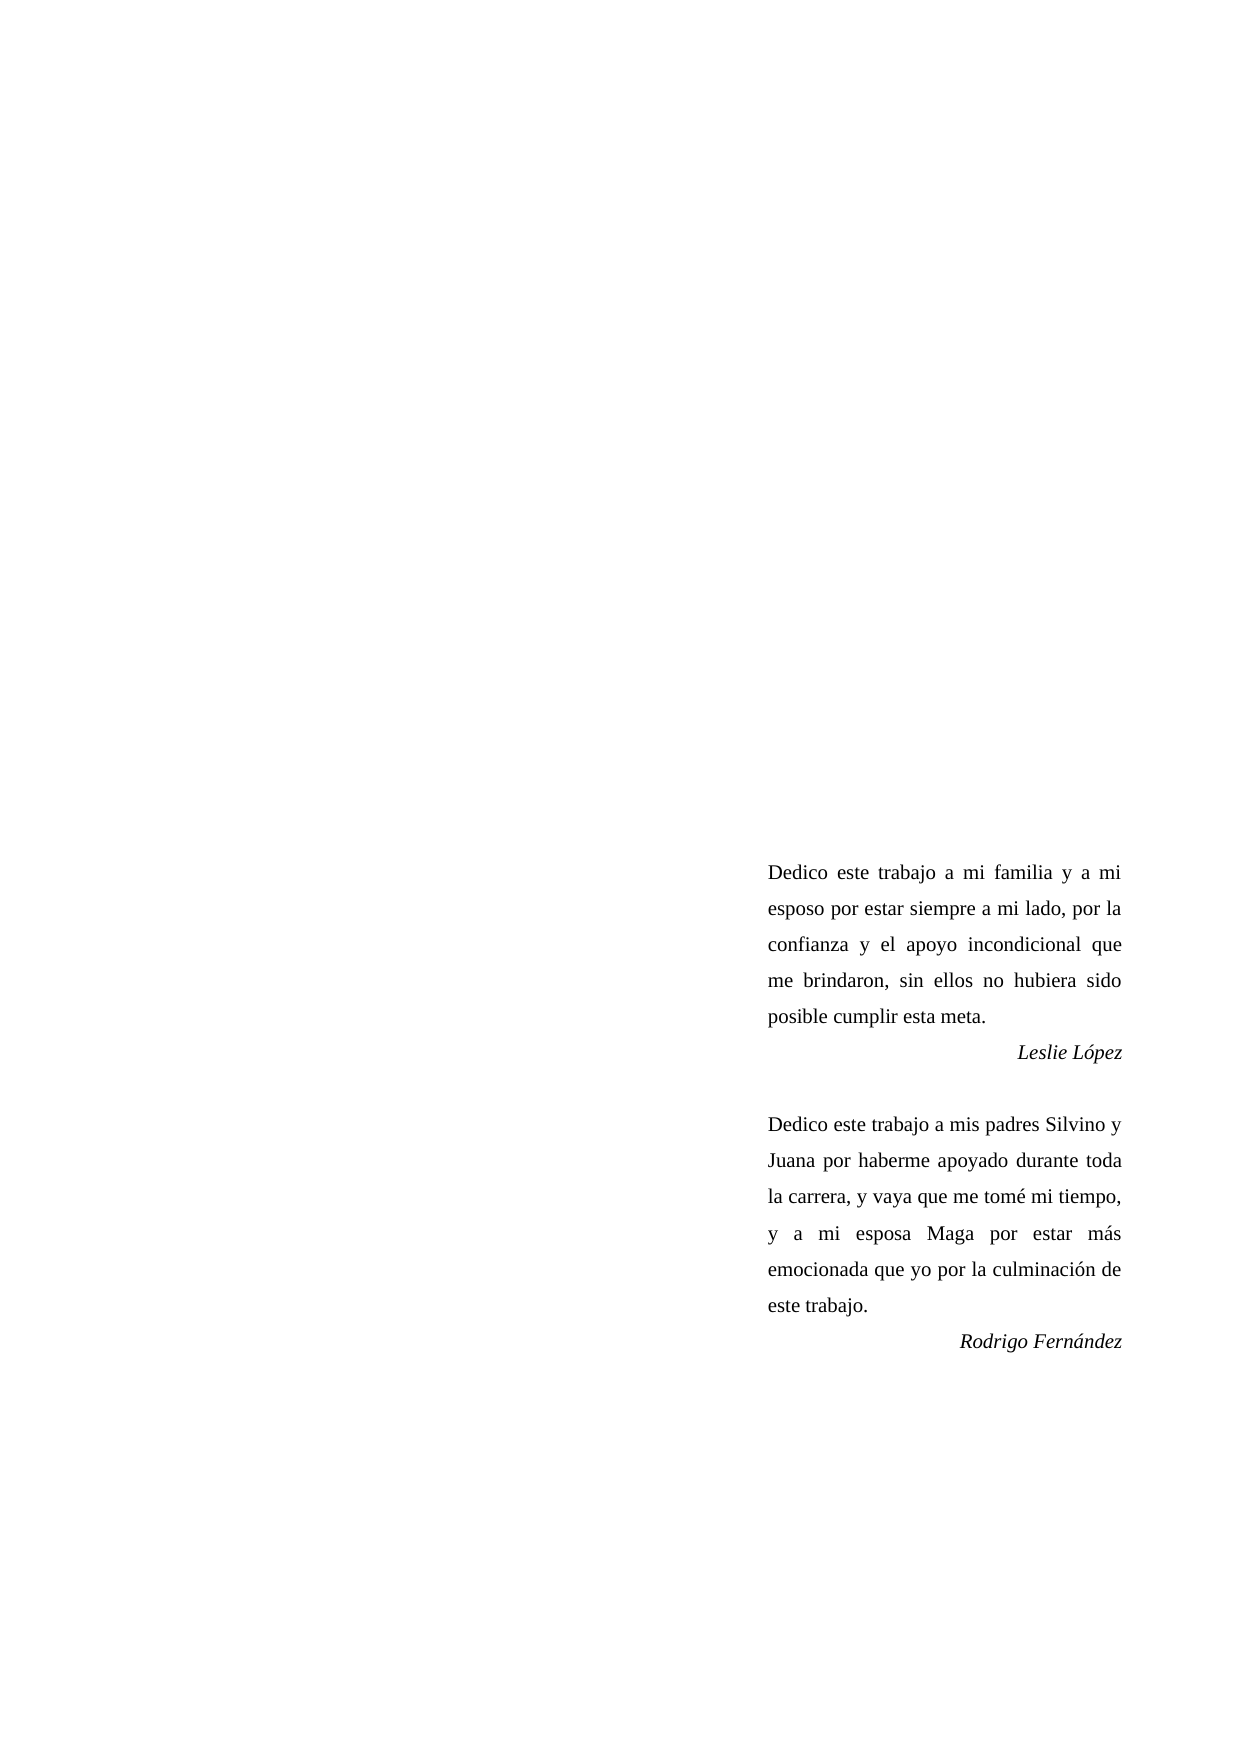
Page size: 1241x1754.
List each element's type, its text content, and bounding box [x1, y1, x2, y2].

text Dedico este trabajo a mi familia y a mi esposo por estar siempre a mi lado, por la confianza y el apoyo incondicional que me brindaron, sin ellos no hubiera sido posible cumplir esta meta. [768, 860, 1122, 1028]
text Dedico este trabajo a mis padres Silvino y Juana por haberme apoyado durante toda la carrera, y vaya que me tomé mi tiempo, y a mi esposa Maga por estar más emocionada que yo por la culminación de este trabajo. [768, 1112, 1122, 1317]
text Leslie López [768, 1040, 1122, 1064]
text Rodrigo Fernández [768, 1328, 1122, 1353]
